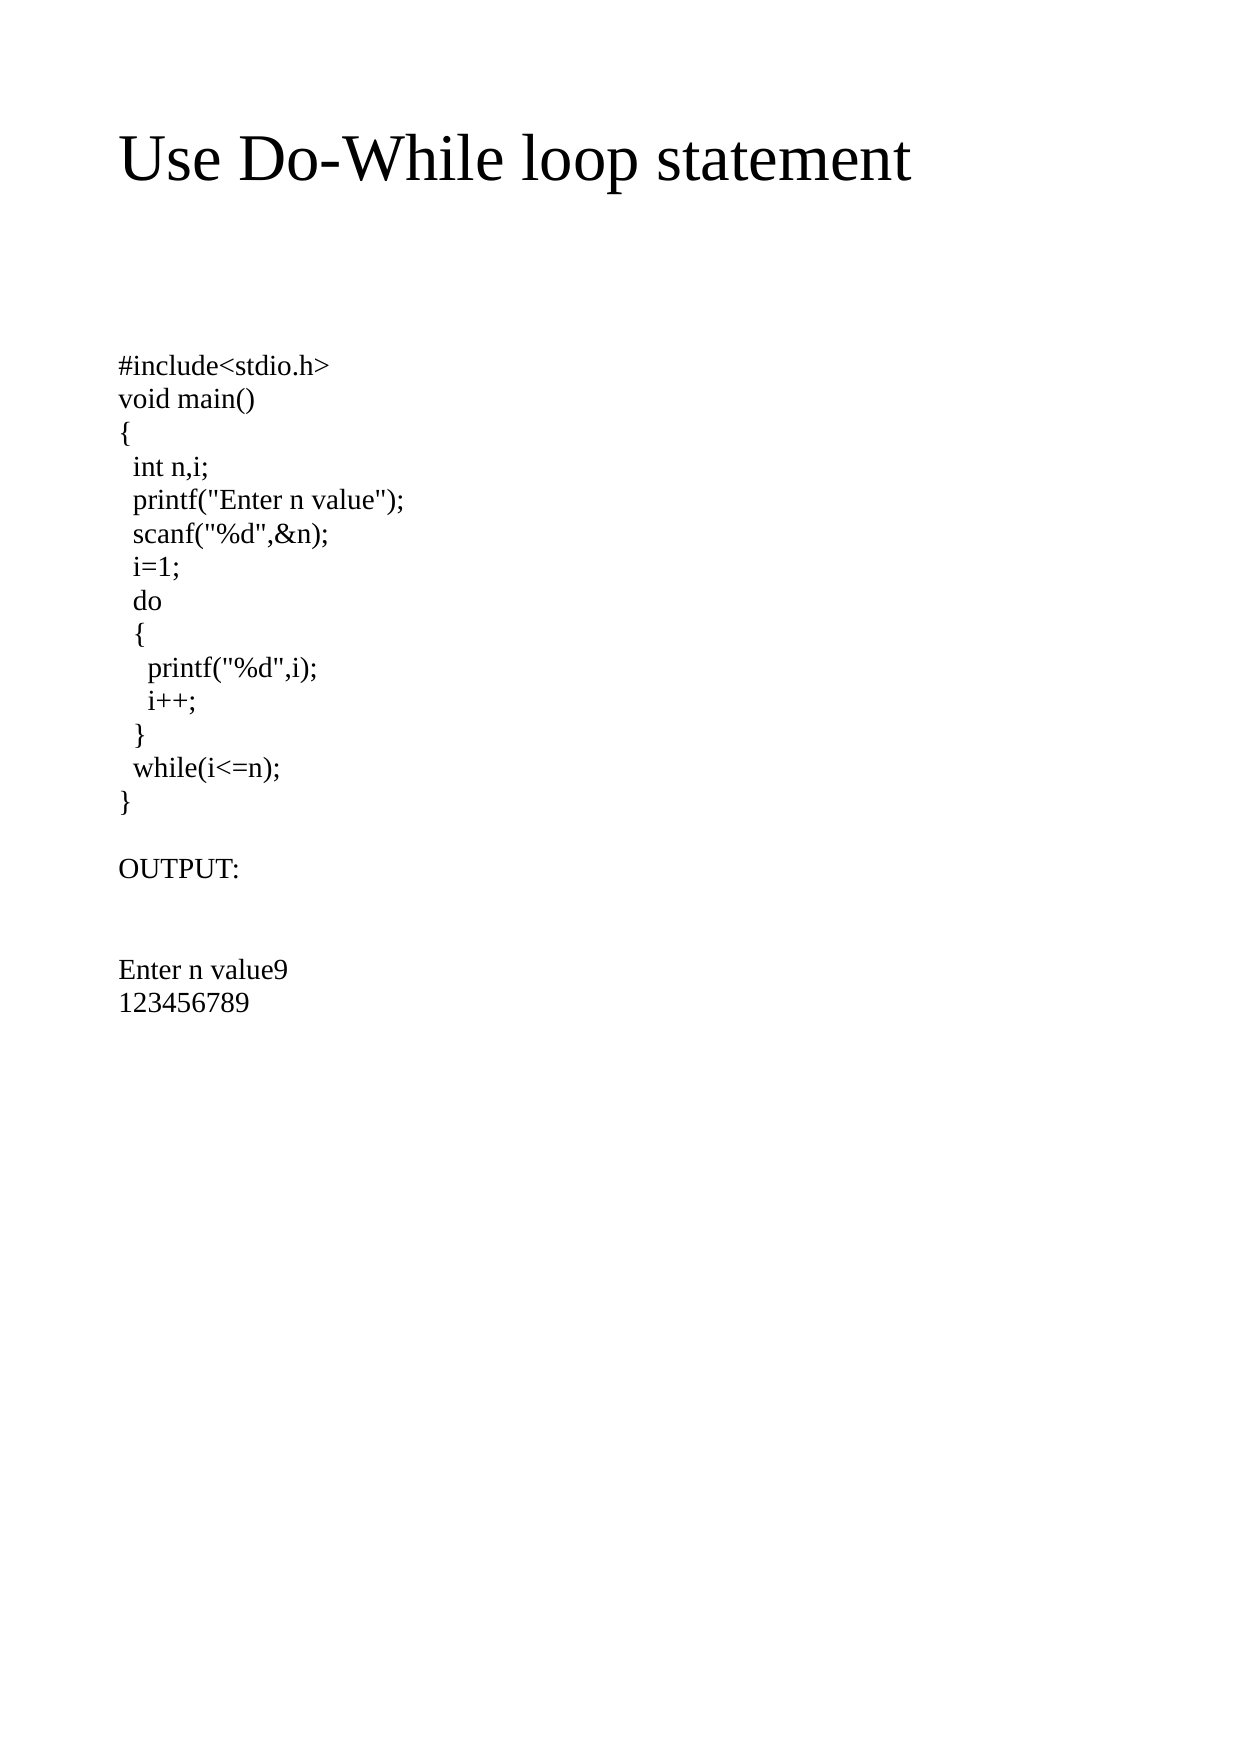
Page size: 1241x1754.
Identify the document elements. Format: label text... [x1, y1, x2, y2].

text { [118, 616, 1122, 650]
text int n,i; [118, 449, 1122, 482]
text Use Do-While loop statement [118, 118, 1122, 195]
text #include<stdio.h> [118, 348, 1122, 382]
text } [118, 784, 1122, 818]
text do [118, 583, 1122, 616]
text while(i<=n); [118, 751, 1122, 784]
text OUTPUT: [118, 851, 1122, 885]
text Enter n value9 [118, 952, 1122, 985]
text void main() [118, 382, 1122, 415]
text { [118, 415, 1122, 449]
text i++; [118, 683, 1122, 717]
text printf("Enter n value"); [118, 482, 1122, 516]
text scanf("%d",&n); [118, 516, 1122, 549]
text } [118, 717, 1122, 751]
text i=1; [118, 549, 1122, 583]
text printf("%d",i); [118, 650, 1122, 683]
text 123456789 [118, 985, 1122, 1019]
